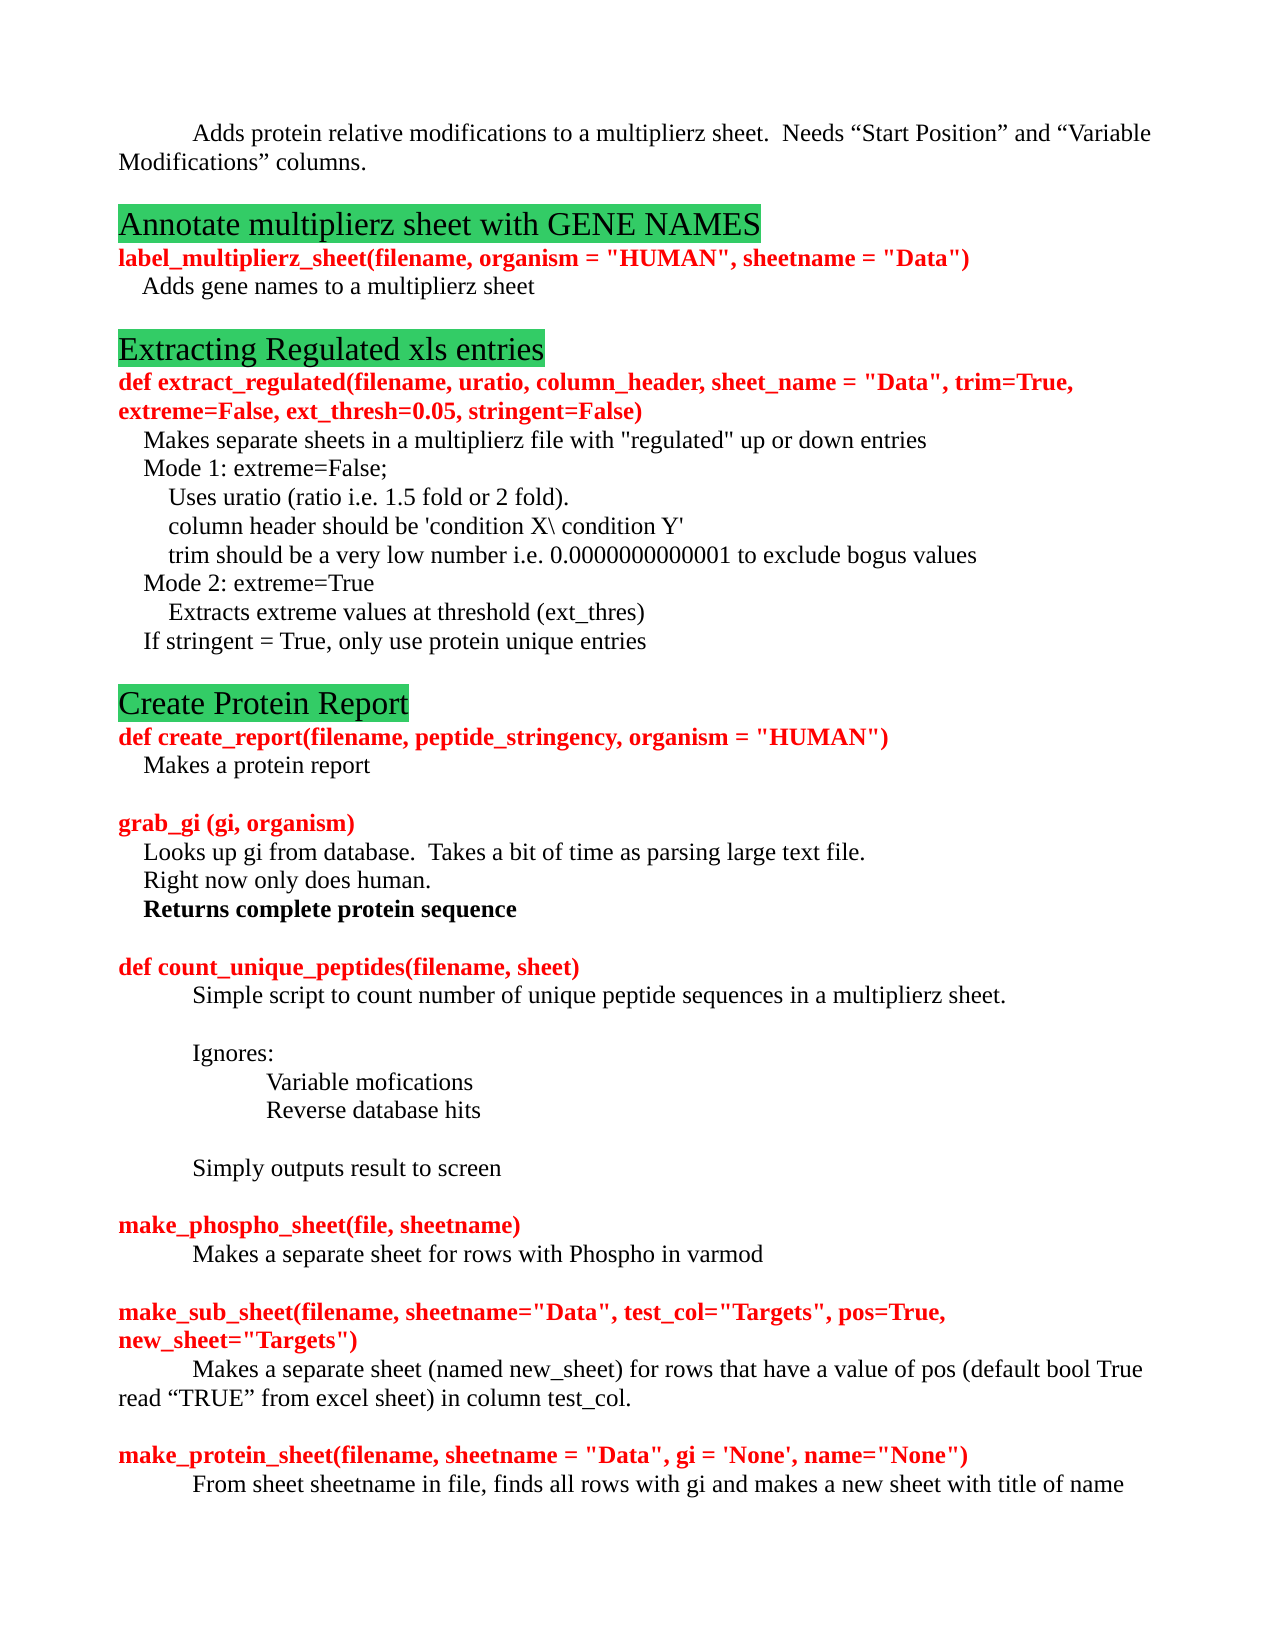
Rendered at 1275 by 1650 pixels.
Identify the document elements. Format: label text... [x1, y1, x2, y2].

text Mode 2: extreme=True [118, 568, 1157, 597]
text From sheet sheetname in file, finds all rows with gi and makes a new sheet with title of name [118, 1469, 1157, 1498]
text def extract_regulated(filename, uratio, column_header, sheet_name = "Data", trim=True, extreme=False, ext_thresh=0.05, stringent=False) [118, 367, 1157, 425]
text Makes separate sheets in a multiplierz file with "regulated" up or down entries [118, 425, 1157, 453]
text Extracting Regulated xls entries [118, 329, 1157, 367]
text Ignores: [118, 1038, 1157, 1067]
text Returns complete protein sequence [118, 894, 1157, 923]
text def create_report(filename, peptide_stringency, organism = "HUMAN") [118, 722, 1157, 751]
text Simple script to count number of unique peptide sequences in a multiplierz sheet. [118, 981, 1157, 1009]
text make_sub_sheet(filename, sheetname="Data", test_col="Targets", pos=True, new_sheet="Targets") [118, 1297, 1157, 1354]
text Variable mofications [118, 1067, 1157, 1096]
text column header should be 'condition X\ condition Y' [118, 511, 1157, 540]
text Create Protein Report [118, 683, 1157, 722]
text make_phospho_sheet(file, sheetname) [118, 1211, 1157, 1239]
text Extracts extreme values at threshold (ext_thres) [118, 597, 1157, 626]
text Reverse database hits [118, 1096, 1157, 1124]
text If stringent = True, only use protein unique entries [118, 626, 1157, 655]
text def count_unique_peptides(filename, sheet) [118, 952, 1157, 981]
text Adds protein relative modifications to a multiplierz sheet. Needs “Start Position” and “Variable Modifications” columns. [118, 118, 1157, 176]
text Annotate multiplierz sheet with GENE NAMES [118, 204, 1157, 243]
text make_protein_sheet(filename, sheetname = "Data", gi = 'None', name="None") [118, 1441, 1157, 1469]
text Makes a protein report [118, 751, 1157, 779]
text Looks up gi from database. Takes a bit of time as parsing large text file. [118, 837, 1157, 866]
text grab_gi (gi, organism) [118, 808, 1157, 837]
text Uses uratio (ratio i.e. 1.5 fold or 2 fold). [118, 482, 1157, 511]
text label_multiplierz_sheet(filename, organism = "HUMAN", sheetname = "Data") [118, 243, 1157, 271]
text Simply outputs result to screen [118, 1153, 1157, 1182]
text Right now only does human. [118, 866, 1157, 894]
text trim should be a very low number i.e. 0.0000000000001 to exclude bogus values [118, 540, 1157, 568]
text Mode 1: extreme=False; [118, 453, 1157, 482]
text Makes a separate sheet (named new_sheet) for rows that have a value of pos (default bool True read “TRUE” from excel sheet) in column test_col. [118, 1354, 1157, 1412]
text Adds gene names to a multiplierz sheet [118, 271, 1157, 300]
text Makes a separate sheet for rows with Phospho in varmod [118, 1239, 1157, 1268]
